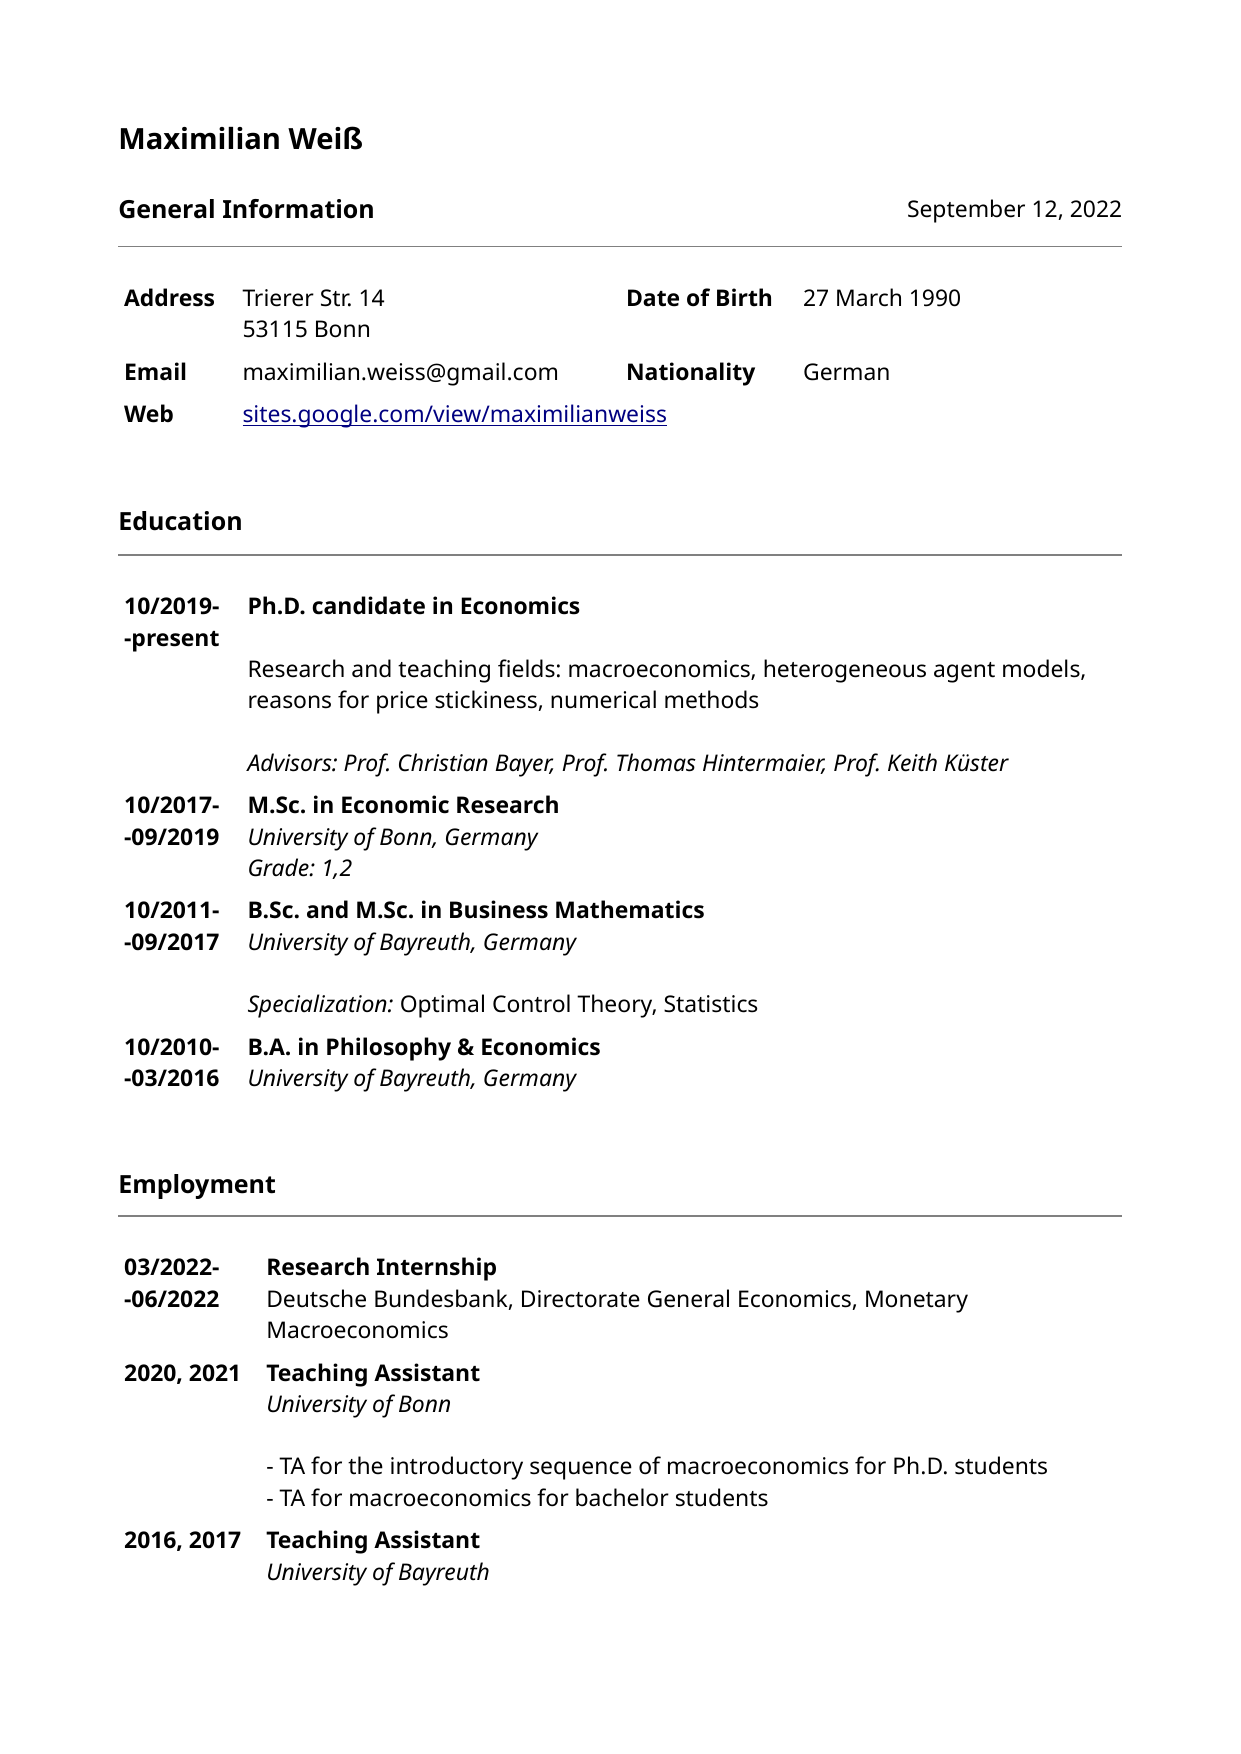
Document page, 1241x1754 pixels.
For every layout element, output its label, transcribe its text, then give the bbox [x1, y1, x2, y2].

table_cell Email [118, 350, 237, 393]
table_header September 12, 2022 [620, 192, 1122, 226]
table_header Ph.D. candidate in Economics Research and teaching fields: macroeconomics, heterogeneous agent models, reasons for price stickiness, numerical methods Advisors: Prof. Christian Bayer, Prof. Thomas Hintermaier, Prof. Keith Küster [242, 585, 1123, 783]
table_cell B.Sc. and M.Sc. in Business Mathematics University of Bayreuth, Germany Specialization: Optimal Control Theory, Statistics [242, 889, 1123, 1025]
table_cell German [797, 350, 1122, 393]
text Education [118, 503, 1122, 537]
table_cell 2016, 2017 [118, 1519, 260, 1624]
table_header Date of Birth [620, 276, 797, 350]
table_header Address [118, 276, 237, 350]
table_cell sites.google.com/view/maximilianweiss [237, 393, 1122, 435]
table_cell M.Sc. in Economic Research University of Bonn, Germany Grade: 1,2 [242, 784, 1123, 889]
table_cell 2020, 2021 [118, 1351, 260, 1518]
text Maximilian Weiß [118, 118, 1122, 158]
table_cell 10/2011- -09/2017 [118, 889, 242, 1025]
table_header Research Internship Deutsche Bundesbank, Directorate General Economics, Monetary Macroeconomics [260, 1246, 1123, 1351]
table_cell Teaching Assistant University of Bayreuth [260, 1519, 1123, 1624]
table_header 03/2022- -06/2022 [118, 1246, 260, 1351]
text Employment [118, 1167, 1122, 1201]
table_cell 10/2017- -09/2019 [118, 784, 242, 889]
table_cell Nationality [620, 350, 797, 393]
table_header Trierer Str. 14 53115 Bonn [237, 276, 620, 350]
table_cell Web [118, 393, 237, 435]
table_cell maximilian.weiss@gmail.com [237, 350, 620, 393]
table_cell B.A. in Philosophy & Economics University of Bayreuth, Germany [242, 1025, 1123, 1099]
table_header General Information [118, 192, 620, 226]
table_cell Teaching Assistant University of Bonn - TA for the introductory sequence of macroeconomics for Ph.D. students - TA for macroeconomics for bachelor students [260, 1351, 1123, 1518]
table_header 27 March 1990 [797, 276, 1122, 350]
table_cell 10/2010- -03/2016 [118, 1025, 242, 1099]
table_header 10/2019- -present [118, 585, 242, 783]
